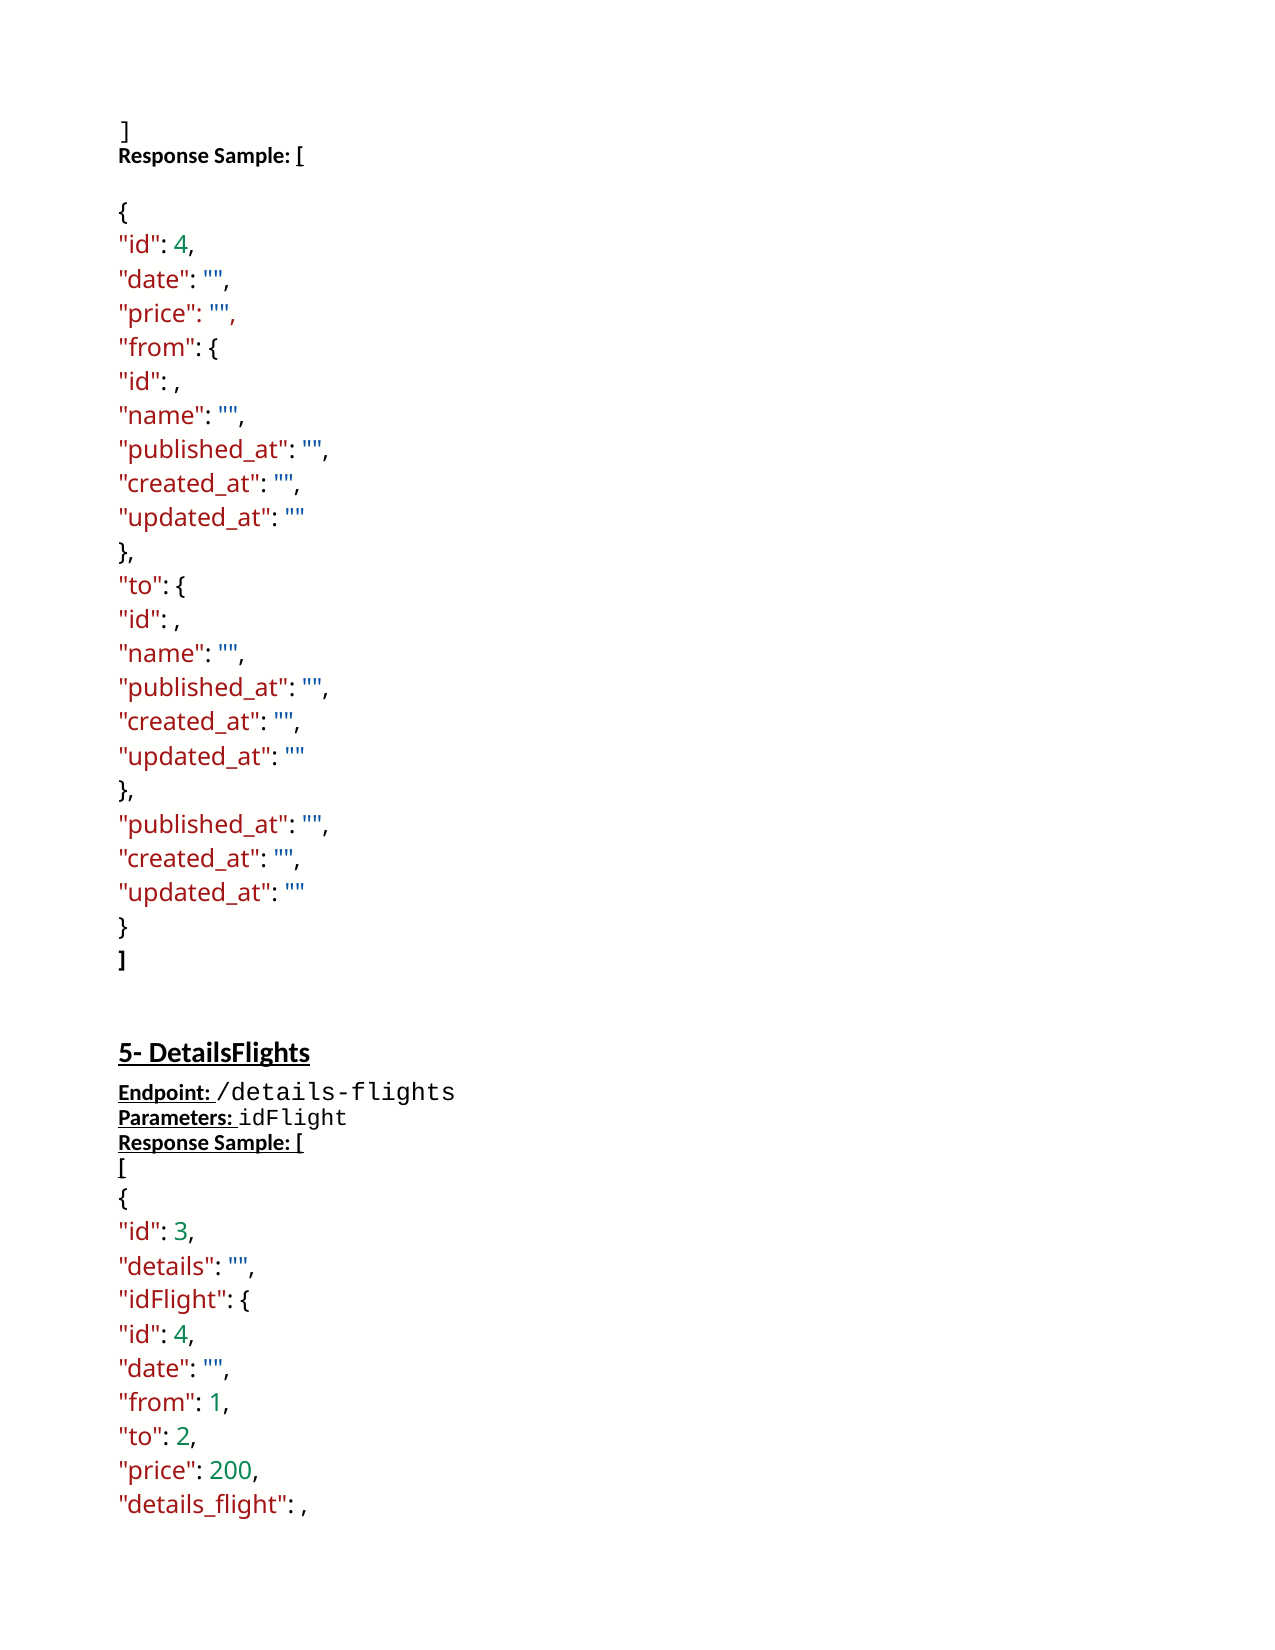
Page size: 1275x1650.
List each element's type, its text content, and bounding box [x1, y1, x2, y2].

text Response Sample: [ [118, 143, 1157, 168]
text "details": "", [118, 1248, 1157, 1282]
text { [118, 1180, 1157, 1214]
text "from": { [118, 329, 1157, 363]
text "id": 4, [118, 227, 1157, 261]
text "date": "", [118, 261, 1157, 295]
text Endpoint: /details-flights [118, 1080, 1157, 1105]
text }, [118, 534, 1157, 568]
text Parameters: idFlight [118, 1105, 1157, 1130]
text "name": "", [118, 636, 1157, 670]
text } [118, 908, 1157, 942]
text "updated_at": "" [118, 738, 1157, 772]
text "updated_at": "" [118, 500, 1157, 534]
text Response Sample: [ [118, 1130, 1157, 1155]
text 5- DetailsFlights [118, 1042, 1157, 1067]
text "published_at": "", [118, 670, 1157, 704]
text "created_at": "", [118, 704, 1157, 738]
text "from": 1, [118, 1384, 1157, 1418]
text "date": "", [118, 1350, 1157, 1384]
text [ [118, 1155, 1157, 1180]
text "idFlight": { [118, 1282, 1157, 1316]
text "published_at": "", [118, 432, 1157, 466]
text }, [118, 772, 1157, 806]
text "price": "", [118, 295, 1157, 329]
text "id": , [118, 602, 1157, 636]
text "to": 2, [118, 1418, 1157, 1452]
text "price": 200, [118, 1452, 1157, 1487]
text "to": { [118, 568, 1157, 602]
text "name": "", [118, 397, 1157, 432]
text "details_flight": , [118, 1487, 1157, 1521]
text "published_at": "", [118, 806, 1157, 840]
text "updated_at": "" [118, 874, 1157, 908]
text "id": 3, [118, 1214, 1157, 1248]
text "id": 4, [118, 1316, 1157, 1350]
text ] [118, 118, 1157, 143]
text "id": , [118, 363, 1157, 397]
text ] [118, 942, 1157, 974]
text { [118, 193, 1157, 227]
text "created_at": "", [118, 840, 1157, 874]
text "created_at": "", [118, 466, 1157, 500]
